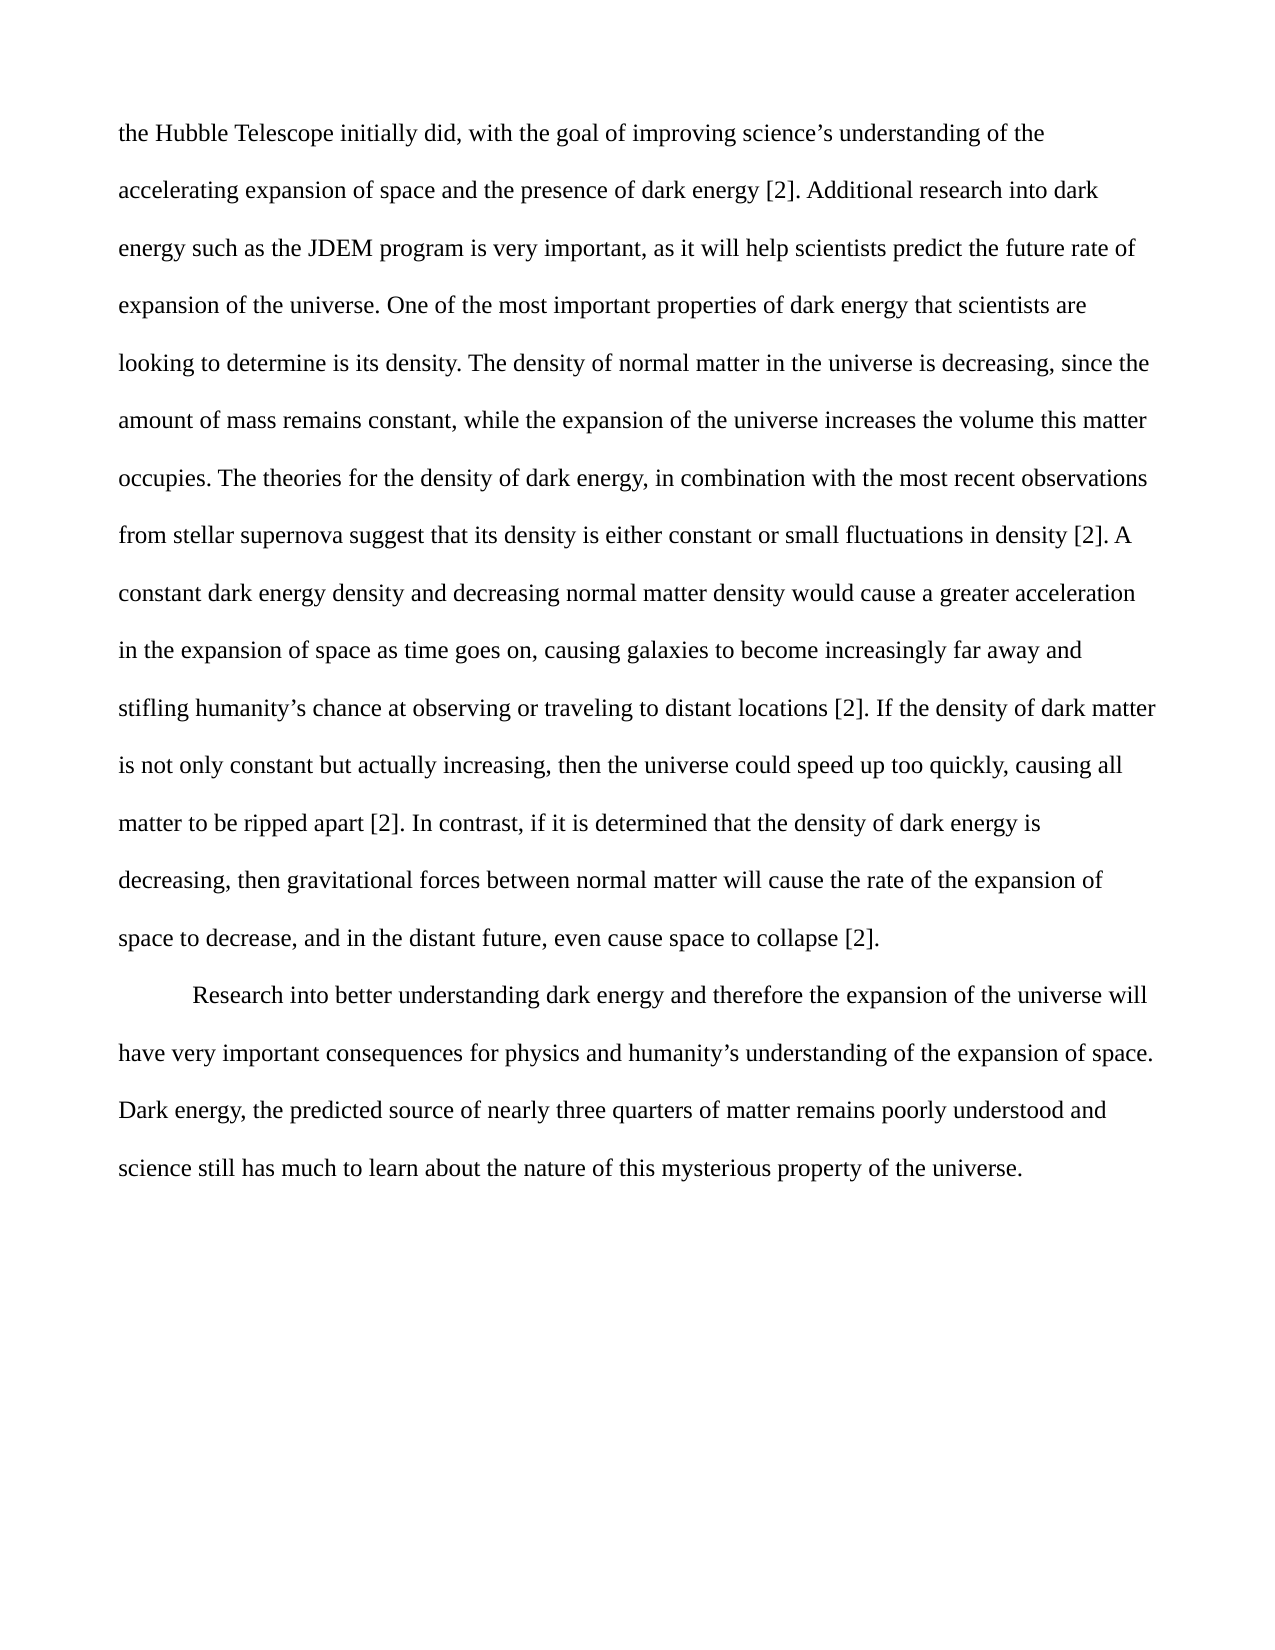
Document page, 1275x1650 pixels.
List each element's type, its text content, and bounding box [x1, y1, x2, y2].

text the Hubble Telescope initially did, with the goal of improving science’s understanding of the accelerating expansion of space and the presence of dark energy [2]. Additional research into dark energy such as the JDEM program is very important, as it will help scientists predict the future rate of expansion of the universe. One of the most important properties of dark energy that scientists are looking to determine is its density. The density of normal matter in the universe is decreasing, since the amount of mass remains constant, while the expansion of the universe increases the volume this matter occupies. The theories for the density of dark energy, in combination with the most recent observations from stellar supernova suggest that its density is either constant or small fluctuations in density [2]. A constant dark energy density and decreasing normal matter density would cause a greater acceleration in the expansion of space as time goes on, causing galaxies to become increasingly far away and stifling humanity’s chance at observing or traveling to distant locations [2]. If the density of dark matter is not only constant but actually increasing, then the universe could speed up too quickly, causing all matter to be ripped apart [2]. In contrast, if it is determined that the density of dark energy is decreasing, then gravitational forces between normal matter will cause the rate of the expansion of space to decrease, and in the distant future, even cause space to collapse [2]. [118, 118, 1157, 952]
text Research into better understanding dark energy and therefore the expansion of the universe will have very important consequences for physics and humanity’s understanding of the expansion of space. Dark energy, the predicted source of nearly three quarters of matter remains poorly understood and science still has much to learn about the nature of this mysterious property of the universe. [118, 981, 1157, 1182]
